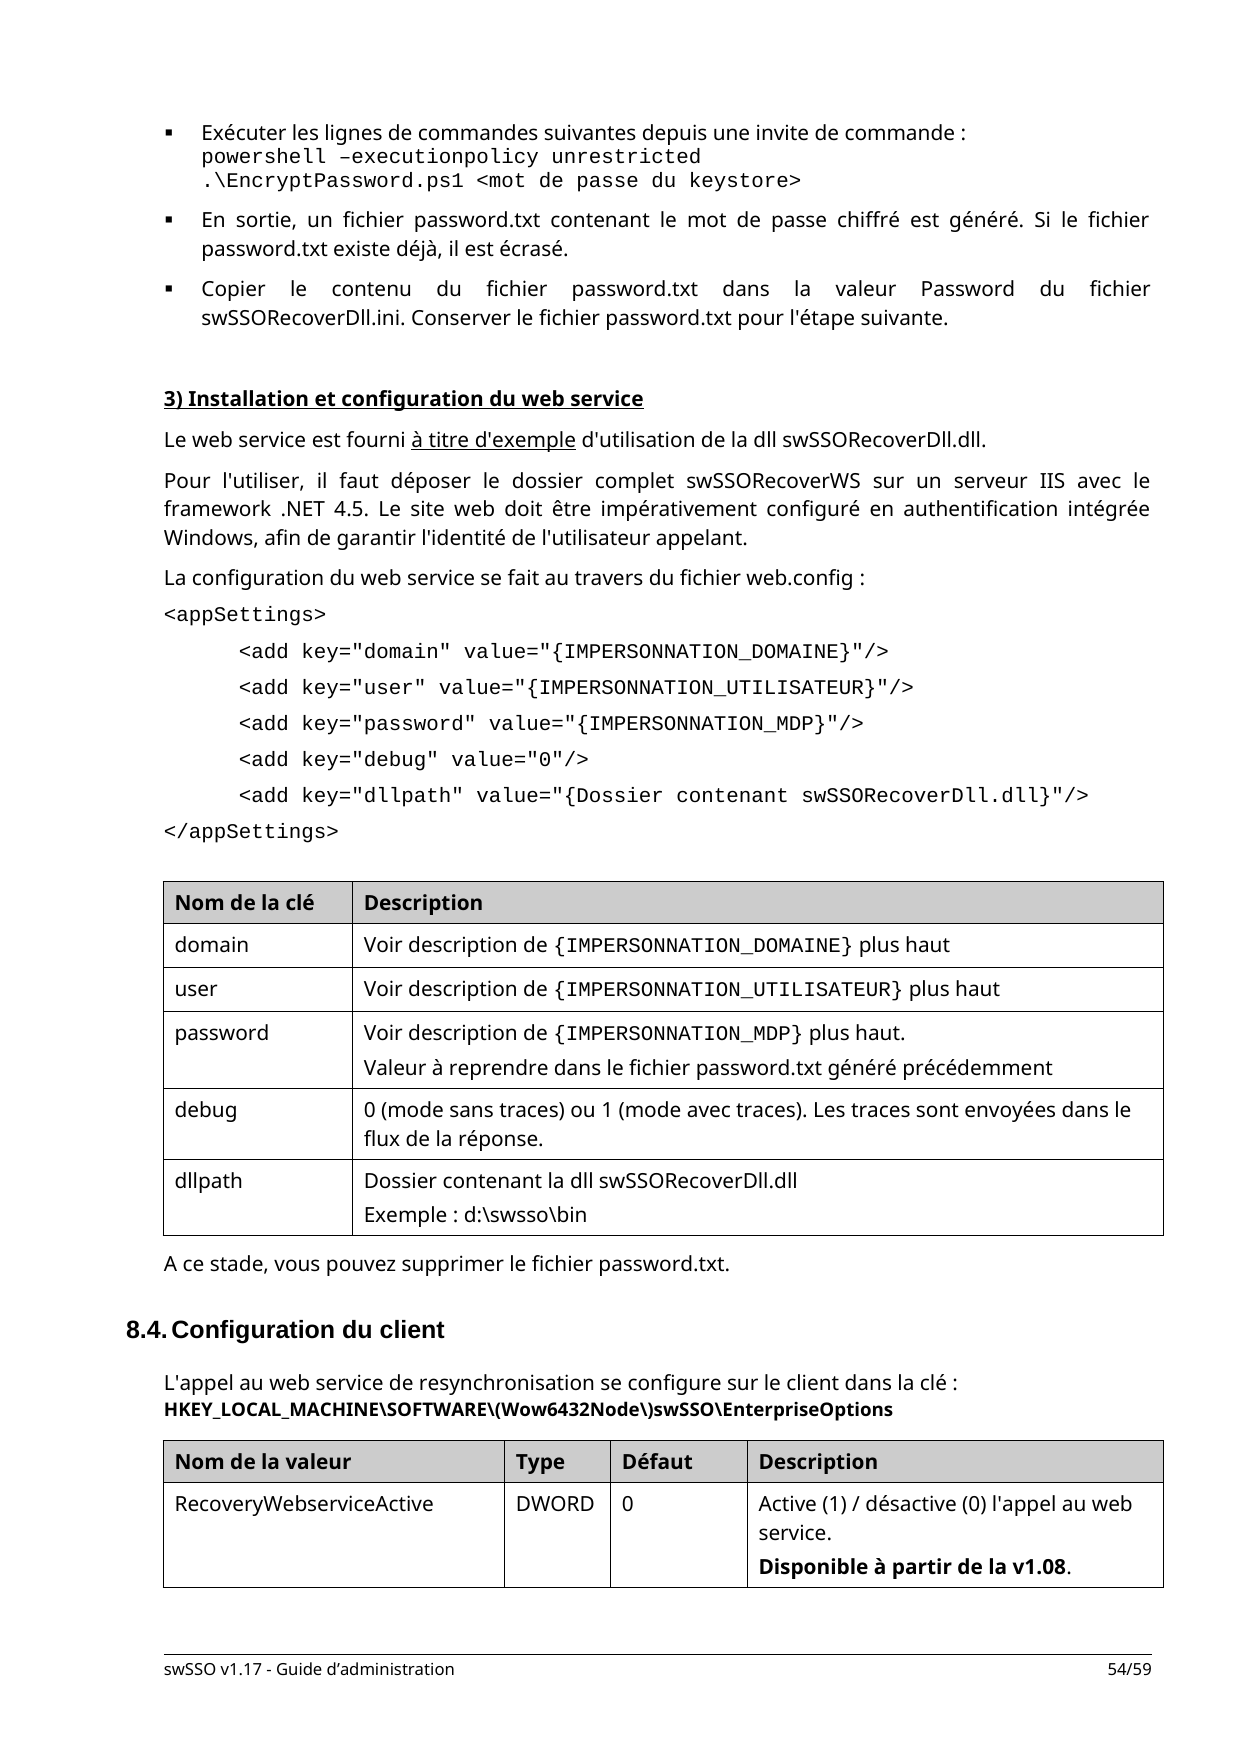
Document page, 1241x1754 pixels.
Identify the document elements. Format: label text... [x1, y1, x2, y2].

text 3) Installation et configuration du web service [164, 384, 1152, 412]
text <add key="password" value="{IMPERSONNATION_MDP}"/> [164, 713, 1152, 737]
text La configuration du web service se fait au travers du fichier web.config : [164, 563, 1152, 592]
table_cell Voir description de {IMPERSONNATION_UTILISATEUR} plus haut [353, 968, 1163, 1011]
text .\EncryptPassword.ps1 <mot de passe du keystore> [201, 170, 1152, 194]
table_header Description [353, 882, 1163, 923]
text <add key="domain" value="{IMPERSONNATION_DOMAINE}"/> [164, 641, 1152, 664]
text <appSettings> [164, 604, 1152, 628]
text <add key="user" value="{IMPERSONNATION_UTILISATEUR}"/> [164, 677, 1152, 700]
table_cell domain [164, 924, 352, 967]
table_cell RecoveryWebserviceActive [164, 1483, 504, 1587]
text <add key="dllpath" value="{Dossier contenant swSSORecoverDll.dll}"/> [164, 785, 1152, 809]
text A ce stade, vous pouvez supprimer le fichier password.txt. [164, 1249, 1152, 1277]
text Le web service est fourni à titre d'exemple d'utilisation de la dll swSSORecoverDll.dll. [164, 425, 1152, 453]
text Pour l'utiliser, il faut déposer le dossier complet swSSORecoverWS sur un serveur IIS avec le framework .NET 4.5. Le site web doit être impérativement configuré en authentification intégrée Windows, afin de garantir l'identité de l'utilisateur appelant. [164, 466, 1152, 551]
table_cell user [164, 968, 352, 1011]
subtitle Configuration du client [126, 1314, 1152, 1343]
table_cell debug [164, 1089, 352, 1158]
text <add key="debug" value="0"/> [164, 749, 1152, 773]
table_header Description [748, 1441, 1163, 1482]
list Copier le contenu du fichier password.txt dans la valeur Password du fichier swSSORecoverDll.ini. Conserver le fichier password.txt pour l'étape suivante. [164, 274, 1152, 331]
table_cell Dossier contenant la dll swSSORecoverDll.dll Exemple : d:\swsso\bin [353, 1160, 1163, 1235]
table_cell 0 (mode sans traces) ou 1 (mode avec traces). Les traces sont envoyées dans le flux de la réponse. [353, 1089, 1163, 1158]
list En sortie, un fichier password.txt contenant le mot de passe chiffré est généré. Si le fichier password.txt existe déjà, il est écrasé. [164, 206, 1152, 262]
table_cell dllpath [164, 1160, 352, 1235]
table_header Type [505, 1441, 610, 1482]
table_header Défaut [611, 1441, 747, 1482]
text L'appel au web service de resynchronisation se configure sur le client dans la clé : HKEY_LOCAL_MACHINE\SOFTWARE\(Wow6432Node\)swSSO\EnterpriseOptions [164, 1368, 1152, 1422]
table_header Nom de la clé [164, 882, 352, 923]
table_cell Voir description de {IMPERSONNATION_MDP} plus haut. Valeur à reprendre dans le fichier password.txt généré précédemment [353, 1012, 1163, 1088]
text powershell –executionpolicy unrestricted [201, 147, 1152, 170]
table_cell password [164, 1012, 352, 1088]
list Exécuter les lignes de commandes suivantes depuis une invite de commande : [164, 118, 1152, 147]
table_cell Active (1) / désactive (0) l'appel au web service. Disponible à partir de la v1.08. [748, 1483, 1163, 1587]
text </appSettings> [164, 821, 1152, 845]
table_header Nom de la valeur [164, 1441, 504, 1482]
table_cell 0 [611, 1483, 747, 1587]
table_cell Voir description de {IMPERSONNATION_DOMAINE} plus haut [353, 924, 1163, 967]
table_cell DWORD [505, 1483, 610, 1587]
